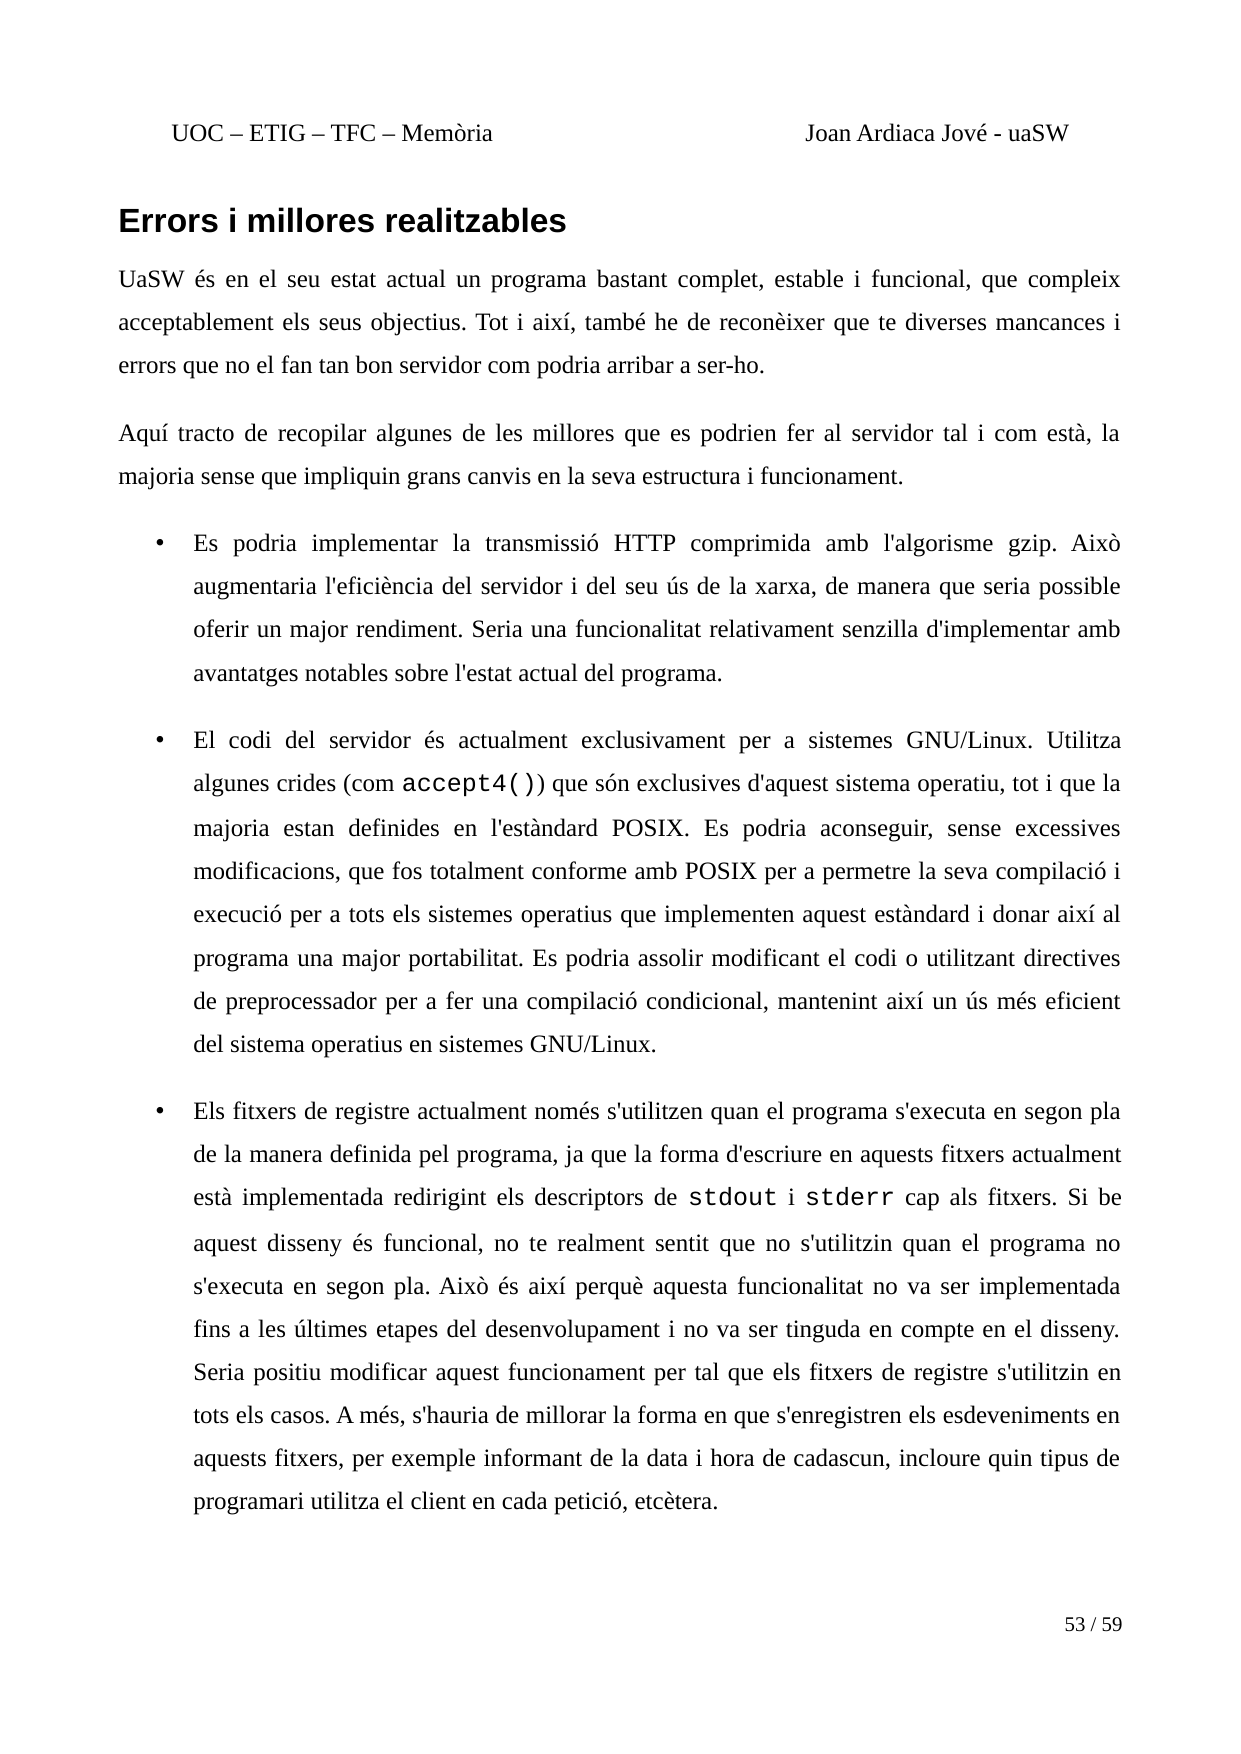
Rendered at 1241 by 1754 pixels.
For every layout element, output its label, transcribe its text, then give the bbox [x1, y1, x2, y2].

list Els fitxers de registre actualment només s'utilitzen quan el programa s'executa en segon pla de la manera definida pel programa, ja que la forma d'escriure en aquests fitxers actualment està implementada redirigint els descriptors de stdout i stderr cap als fitxers. Si be aquest disseny és funcional, no te realment sentit que no s'utilitzin quan el programa no s'executa en segon pla. Això és així perquè aquesta funcionalitat no va ser implementada fins a les últimes etapes del desenvolupament i no va ser tinguda en compte en el disseny. Seria positiu modificar aquest funcionament per tal que els fitxers de registre s'utilitzin en tots els casos. A més, s'hauria de millorar la forma en que s'enregistren els esdeveniments en aquests fitxers, per exemple informant de la data i hora de cadascun, incloure quin tipus de programari utilitza el client en cada petició, etcètera. [156, 1096, 1122, 1515]
list Es podria implementar la transmissió HTTP comprimida amb l'algorisme gzip. Això augmentaria l'eficiència del servidor i del seu ús de la xarxa, de manera que seria possible oferir un major rendiment. Seria una funcionalitat relativament senzilla d'implementar amb avantatges notables sobre l'estat actual del programa. [156, 528, 1122, 686]
subtitle Errors i millores realitzables [118, 201, 1122, 240]
text UaSW és en el seu estat actual un programa bastant complet, estable i funcional, que compleix acceptablement els seus objectius. Tot i així, també he de reconèixer que te diverses mancances i errors que no el fan tan bon servidor com podria arribar a ser-ho. [118, 264, 1122, 379]
text Aquí tracto de recopilar algunes de les millores que es podrien fer al servidor tal i com està, la majoria sense que impliquin grans canvis en la seva estructura i funcionament. [118, 418, 1122, 490]
list El codi del servidor és actualment exclusivament per a sistemes GNU/Linux. Utilitza algunes crides (com accept4()) que són exclusives d'aquest sistema operatiu, tot i que la majoria estan definides en l'estàndard POSIX. Es podria aconseguir, sense excessives modificacions, que fos totalment conforme amb POSIX per a permetre la seva compilació i execució per a tots els sistemes operatius que implementen aquest estàndard i donar així al programa una major portabilitat. Es podria assolir modificant el codi o utilitzant directives de preprocessador per a fer una compilació condicional, mantenint així un ús més eficient del sistema operatius en sistemes GNU/Linux. [156, 725, 1122, 1058]
